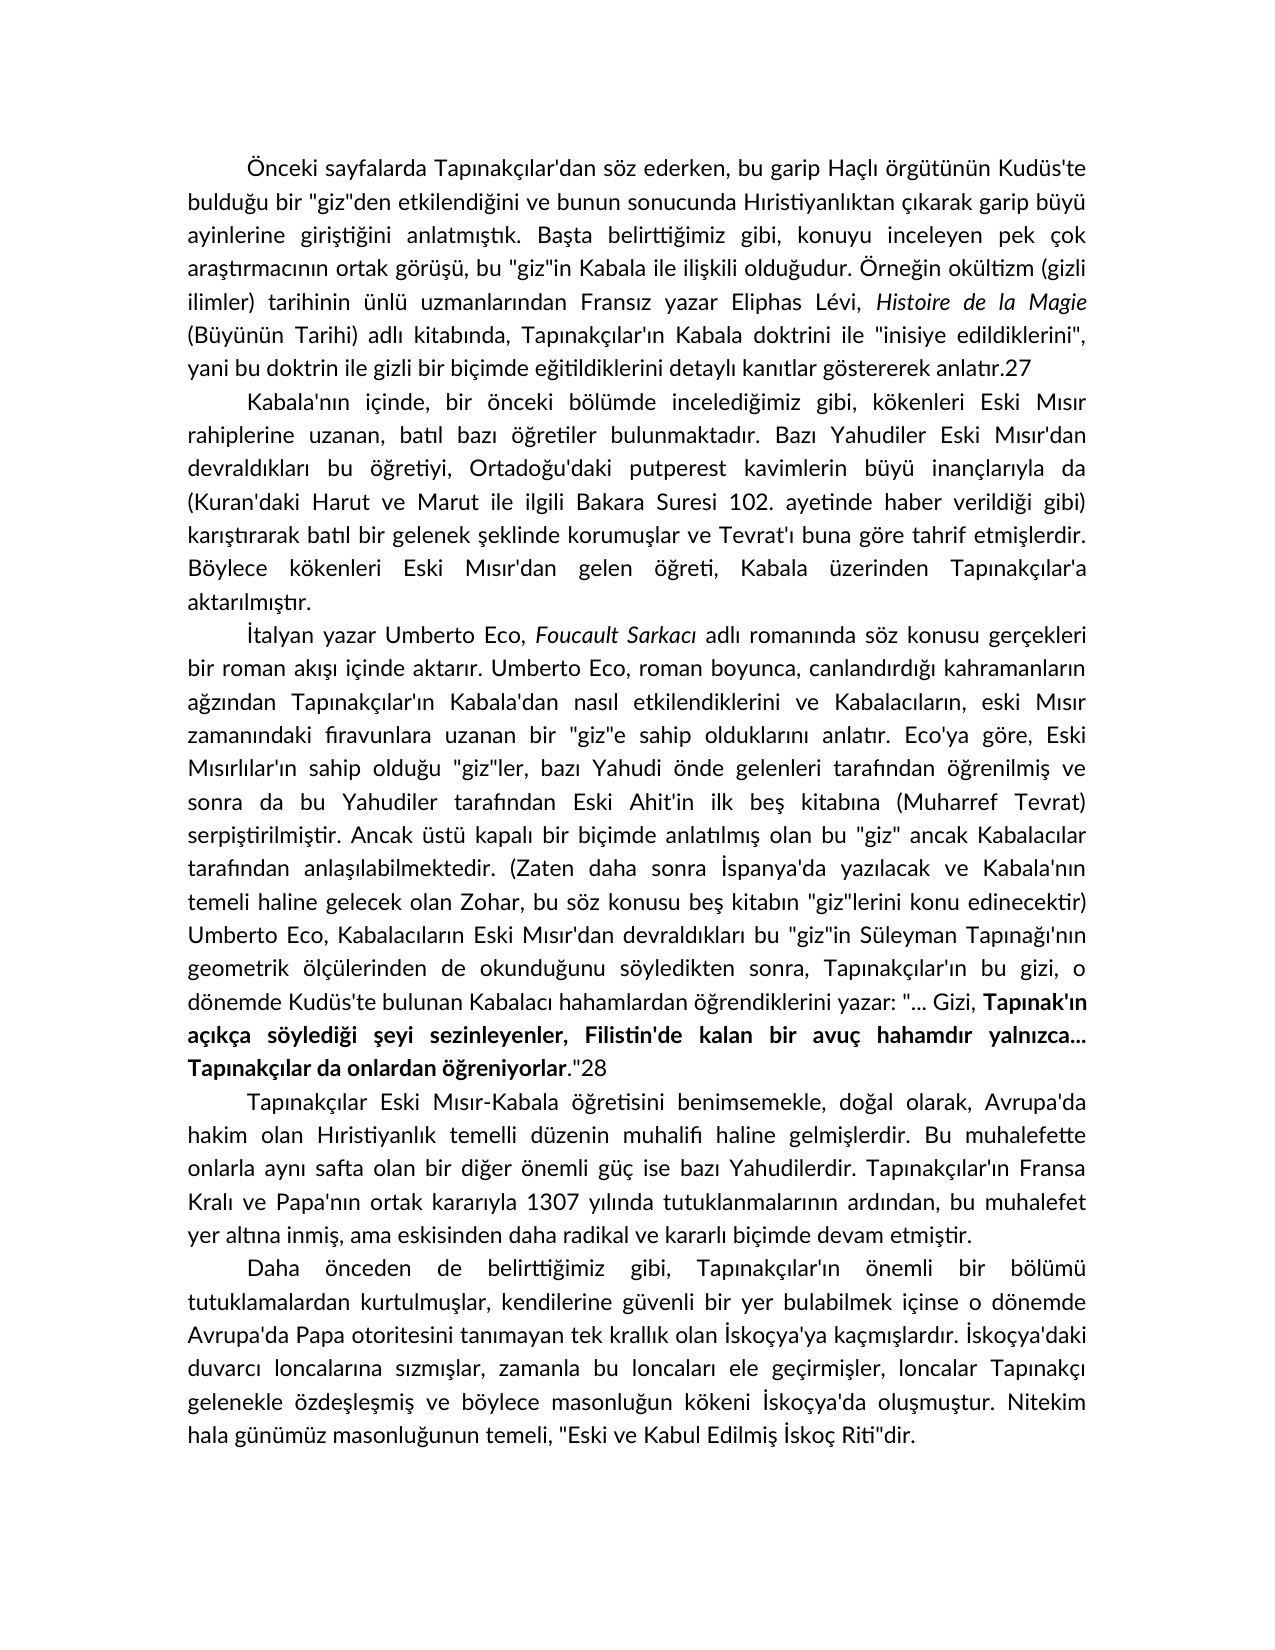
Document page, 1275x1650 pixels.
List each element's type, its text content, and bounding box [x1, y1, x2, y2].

text İtalyan yazar Umberto Eco, Foucault Sarkacı adlı romanında söz konusu gerçekleri bir roman akışı içinde aktarır. Umberto Eco, roman boyunca, canlandırdığı kahramanların ağzından Tapınakçılar'ın Kabala'dan nasıl etkilendiklerini ve Kabalacıların, eski Mısır zamanındaki firavunlara uzanan bir "giz"e sahip olduklarını anlatır. Eco'ya göre, Eski Mısırlılar'ın sahip olduğu "giz"ler, bazı Yahudi önde gelenleri tarafından öğrenilmiş ve sonra da bu Yahudiler tarafından Eski Ahit'in ilk beş kitabına (Muharref Tevrat) serpiştirilmiştir. Ancak üstü kapalı bir biçimde anlatılmış olan bu "giz" ancak Kabalacılar tarafından anlaşılabilmektedir. (Zaten daha sonra İspanya'da yazılacak ve Kabala'nın temeli haline gelecek olan Zohar, bu söz konusu beş kitabın "giz"lerini konu edinecektir) Umberto Eco, Kabalacıların Eski Mısır'dan devraldıkları bu "giz"in Süleyman Tapınağı'nın geometrik ölçülerinden de okunduğunu söyledikten sonra, Tapınakçılar'ın bu gizi, o dönemde Kudüs'te bulunan Kabalacı hahamlardan öğrendiklerini yazar: "... Gizi, Tapınak'ın açıkça söylediği şeyi sezinleyenler, Filistin'de kalan bir avuç hahamdır yalnızca... Tapınakçılar da onlardan öğreniyorlar."28 [187, 617, 1087, 1083]
text Önceki sayfalarda Tapınakçılar'dan söz ederken, bu garip Haçlı örgütünün Kudüs'te bulduğu bir "giz"den etkilendiğini ve bunun sonucunda Hıristiyanlıktan çıkarak garip büyü ayinlerine giriştiğini anlatmıştık. Başta belirttiğimiz gibi, konuyu inceleyen pek çok araştırmacının ortak görüşü, bu "giz"in Kabala ile ilişkili olduğudur. Örneğin okültizm (gizli ilimler) tarihinin ünlü uzmanlarından Fransız yazar Eliphas Lévi, Histoire de la Magie (Büyünün Tarihi) adlı kitabında, Tapınakçılar'ın Kabala doktrini ile "inisiye edildiklerini", yani bu doktrin ile gizli bir biçimde eğitildiklerini detaylı kanıtlar göstererek anlatır.27 [187, 150, 1087, 383]
text Kabala'nın içinde, bir önceki bölümde incelediğimiz gibi, kökenleri Eski Mısır rahiplerine uzanan, batıl bazı öğretiler bulunmaktadır. Bazı Yahudiler Eski Mısır'dan devraldıkları bu öğretiyi, Ortadoğu'daki putperest kavimlerin büyü inançlarıyla da (Kuran'daki Harut ve Marut ile ilgili Bakara Suresi 102. ayetinde haber verildiği gibi) karıştırarak batıl bir gelenek şeklinde korumuşlar ve Tevrat'ı buna göre tahrif etmişlerdir. Böylece kökenleri Eski Mısır'dan gelen öğreti, Kabala üzerinden Tapınakçılar'a aktarılmıştır. [187, 383, 1087, 617]
text Daha önceden de belirttiğimiz gibi, Tapınakçılar'ın önemli bir bölümü tutuklamalardan kurtulmuşlar, kendilerine güvenli bir yer bulabilmek içinse o dönemde Avrupa'da Papa otoritesini tanımayan tek krallık olan İskoçya'ya kaçmışlardır. İskoçya'daki duvarcı loncalarına sızmışlar, zamanla bu loncaları ele geçirmişler, loncalar Tapınakçı gelenekle özdeşleşmiş ve böylece masonluğun kökeni İskoçya'da oluşmuştur. Nitekim hala günümüz masonluğunun temeli, "Eski ve Kabul Edilmiş İskoç Riti"dir. [187, 1250, 1087, 1450]
text Tapınakçılar Eski Mısır-Kabala öğretisini benimsemekle, doğal olarak, Avrupa'da hakim olan Hıristiyanlık temelli düzenin muhalifi haline gelmişlerdir. Bu muhalefette onlarla aynı safta olan bir diğer önemli güç ise bazı Yahudilerdir. Tapınakçılar'ın Fransa Kralı ve Papa'nın ortak kararıyla 1307 yılında tutuklanmalarının ardından, bu muhalefet yer altına inmiş, ama eskisinden daha radikal ve kararlı biçimde devam etmiştir. [187, 1083, 1087, 1250]
